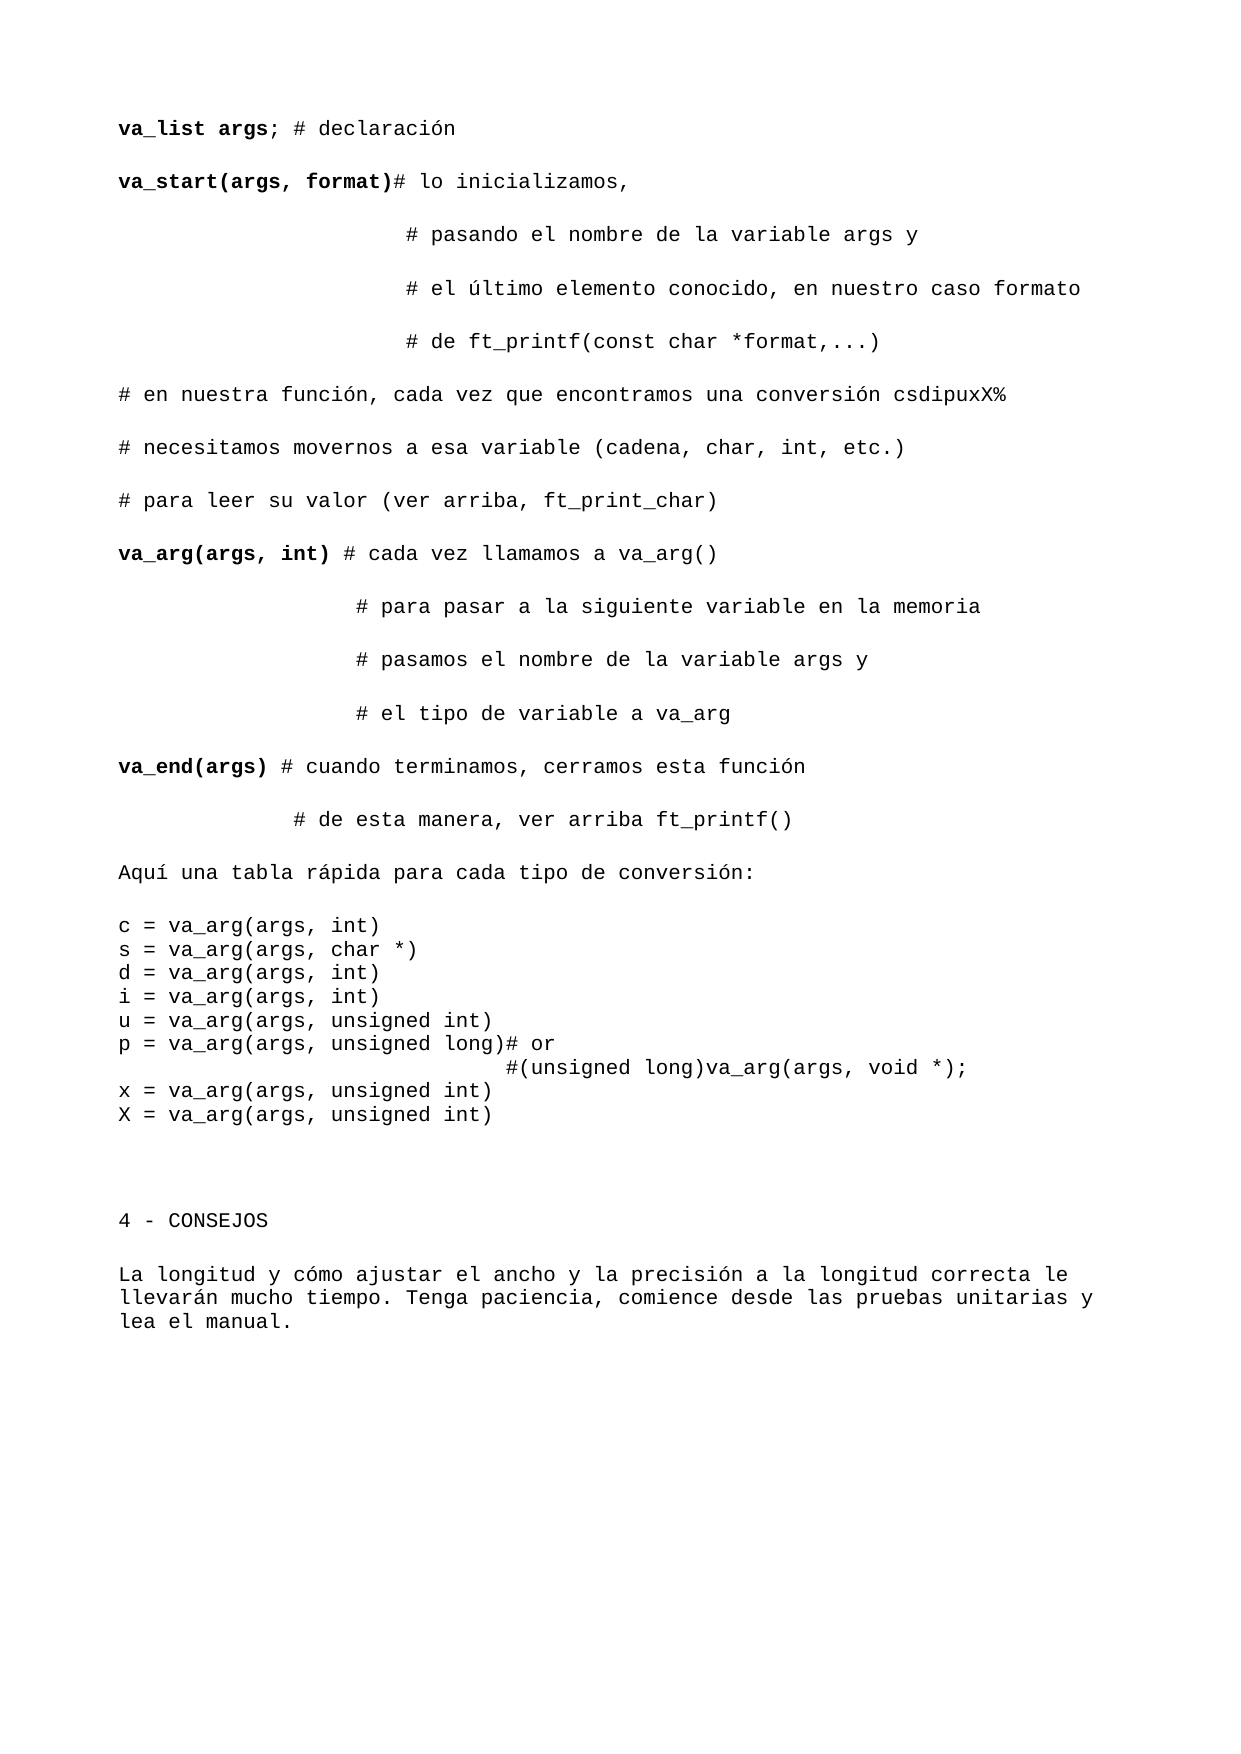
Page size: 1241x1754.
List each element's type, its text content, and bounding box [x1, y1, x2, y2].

text # de ft_printf(const char *format,...) [118, 331, 1122, 354]
text va_arg(args, int) # cada vez llamamos a va_arg() [118, 543, 1122, 567]
text X = va_arg(args, unsigned int) [118, 1104, 1122, 1128]
text u = va_arg(args, unsigned int) [118, 1009, 1122, 1033]
text # de esta manera, ver arriba ft_printf() [118, 809, 1122, 832]
text Aquí una tabla rápida para cada tipo de conversión: [118, 862, 1122, 886]
text # pasando el nombre de la variable args y [118, 224, 1122, 248]
text va_start(args, format)# lo inicializamos, [118, 171, 1122, 195]
text # necesitamos movernos a esa variable (cadena, char, int, etc.) [118, 437, 1122, 461]
text p = va_arg(args, unsigned long)# or [118, 1033, 1122, 1057]
text # para pasar a la siguiente variable en la memoria [118, 596, 1122, 620]
text La longitud y cómo ajustar el ancho y la precisión a la longitud correcta le llevarán mucho tiempo. Tenga paciencia, comience desde las pruebas unitarias y lea el manual. [118, 1263, 1122, 1334]
text va_list args; # declaración [118, 118, 1122, 142]
text 4 - CONSEJOS [118, 1210, 1122, 1234]
text x = va_arg(args, unsigned int) [118, 1081, 1122, 1104]
text d = va_arg(args, int) [118, 962, 1122, 986]
text va_end(args) # cuando terminamos, cerramos esta función [118, 756, 1122, 779]
text #(unsigned long)va_arg(args, void *); [118, 1057, 1122, 1081]
text s = va_arg(args, char *) [118, 939, 1122, 962]
text # para leer su valor (ver arriba, ft_print_char) [118, 490, 1122, 514]
text # el último elemento conocido, en nuestro caso formato [118, 277, 1122, 301]
text # en nuestra función, cada vez que encontramos una conversión csdipuxX% [118, 384, 1122, 407]
text i = va_arg(args, int) [118, 986, 1122, 1009]
text c = va_arg(args, int) [118, 915, 1122, 939]
text # pasamos el nombre de la variable args y [118, 649, 1122, 673]
text # el tipo de variable a va_arg [118, 702, 1122, 726]
